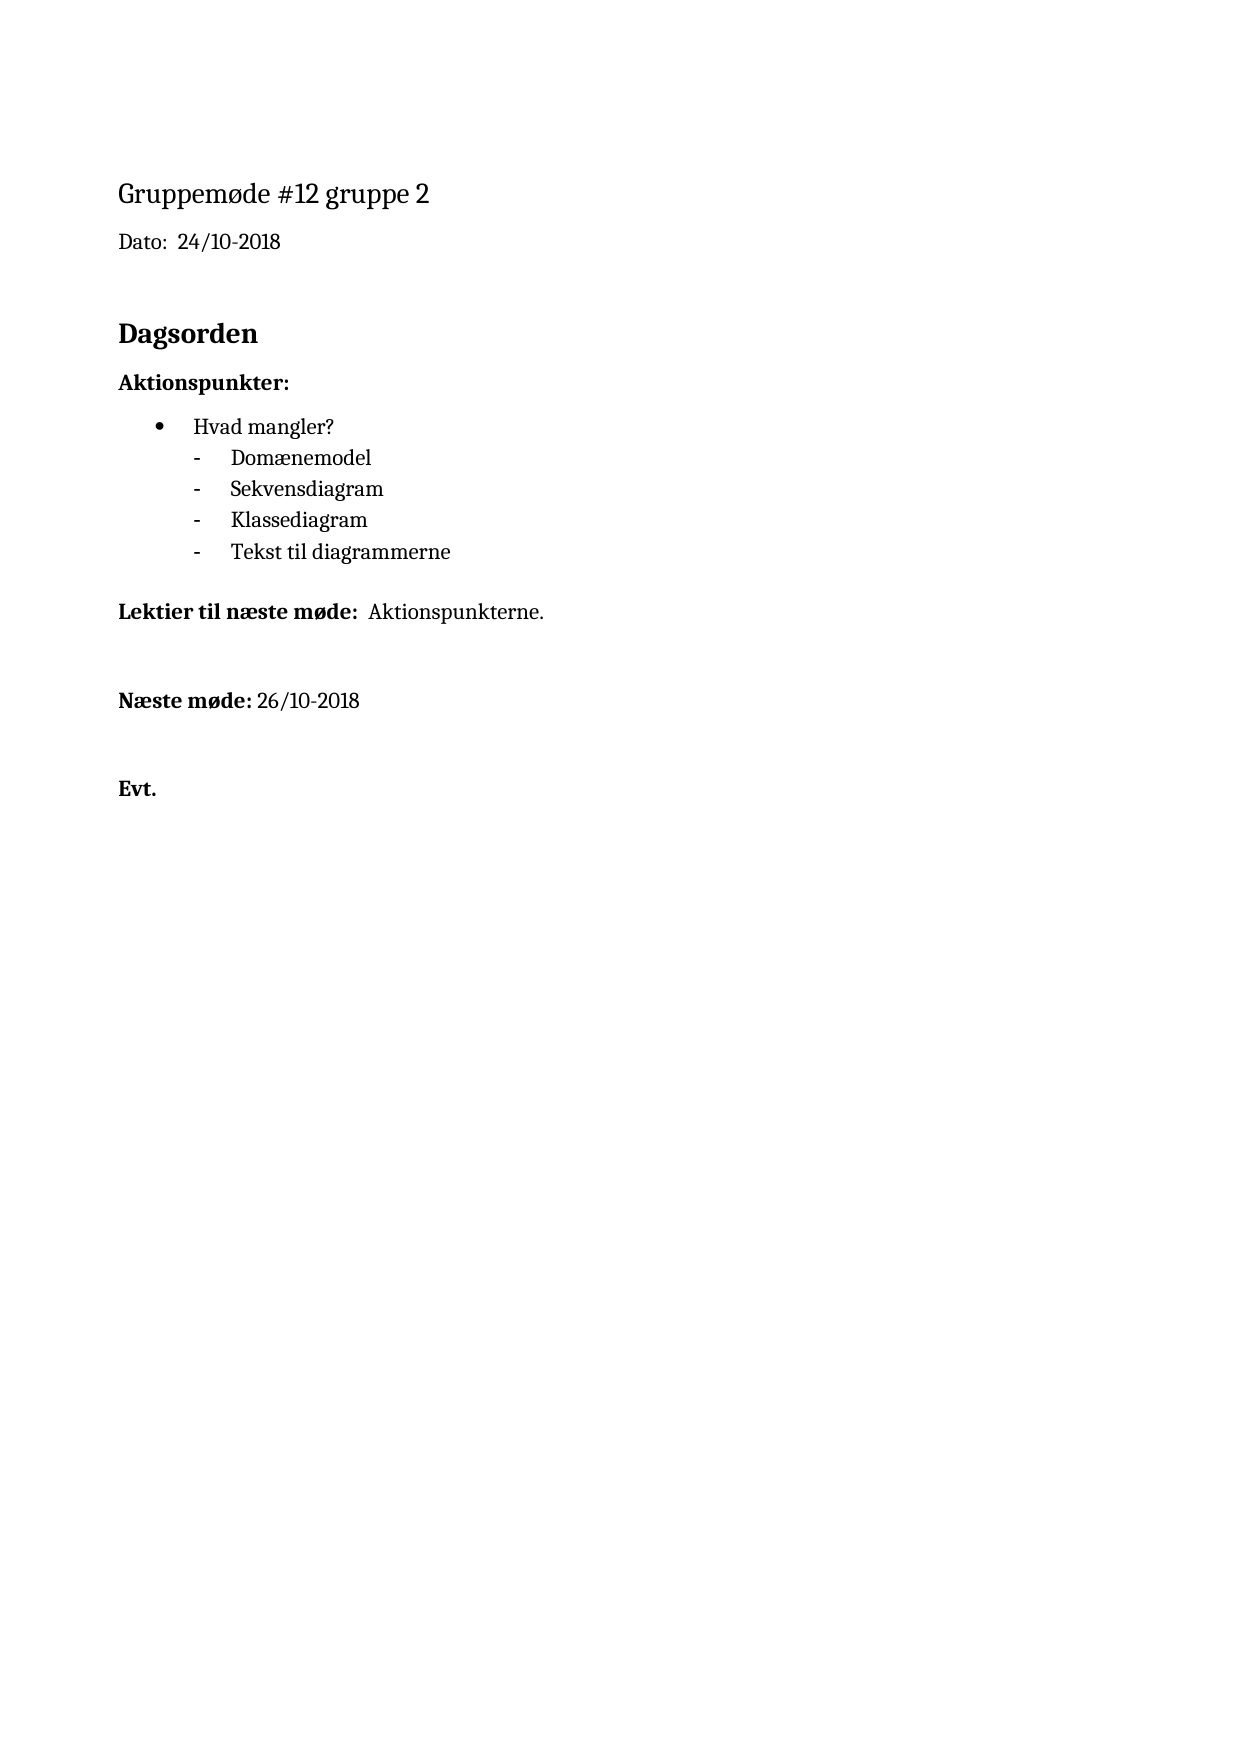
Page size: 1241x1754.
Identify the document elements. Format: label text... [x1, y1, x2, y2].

list Tekst til diagrammerne [193, 538, 1122, 565]
list Domænemodel [193, 444, 1122, 471]
text Gruppemøde #12 gruppe 2 [118, 177, 1122, 211]
list Klassediagram [193, 506, 1122, 534]
list Sekvensdiagram [193, 475, 1122, 502]
text Evt. [118, 776, 1122, 803]
text Dagsorden [118, 318, 1122, 351]
text Næste møde: 26/10-2018 [118, 688, 1122, 714]
text Aktionspunkter: [118, 369, 1122, 396]
text Lektier til næste møde: Aktionspunkterne. [118, 599, 1122, 626]
text Dato: 24/10-2018 [118, 229, 1122, 255]
list Hvad mangler? [156, 414, 1122, 440]
